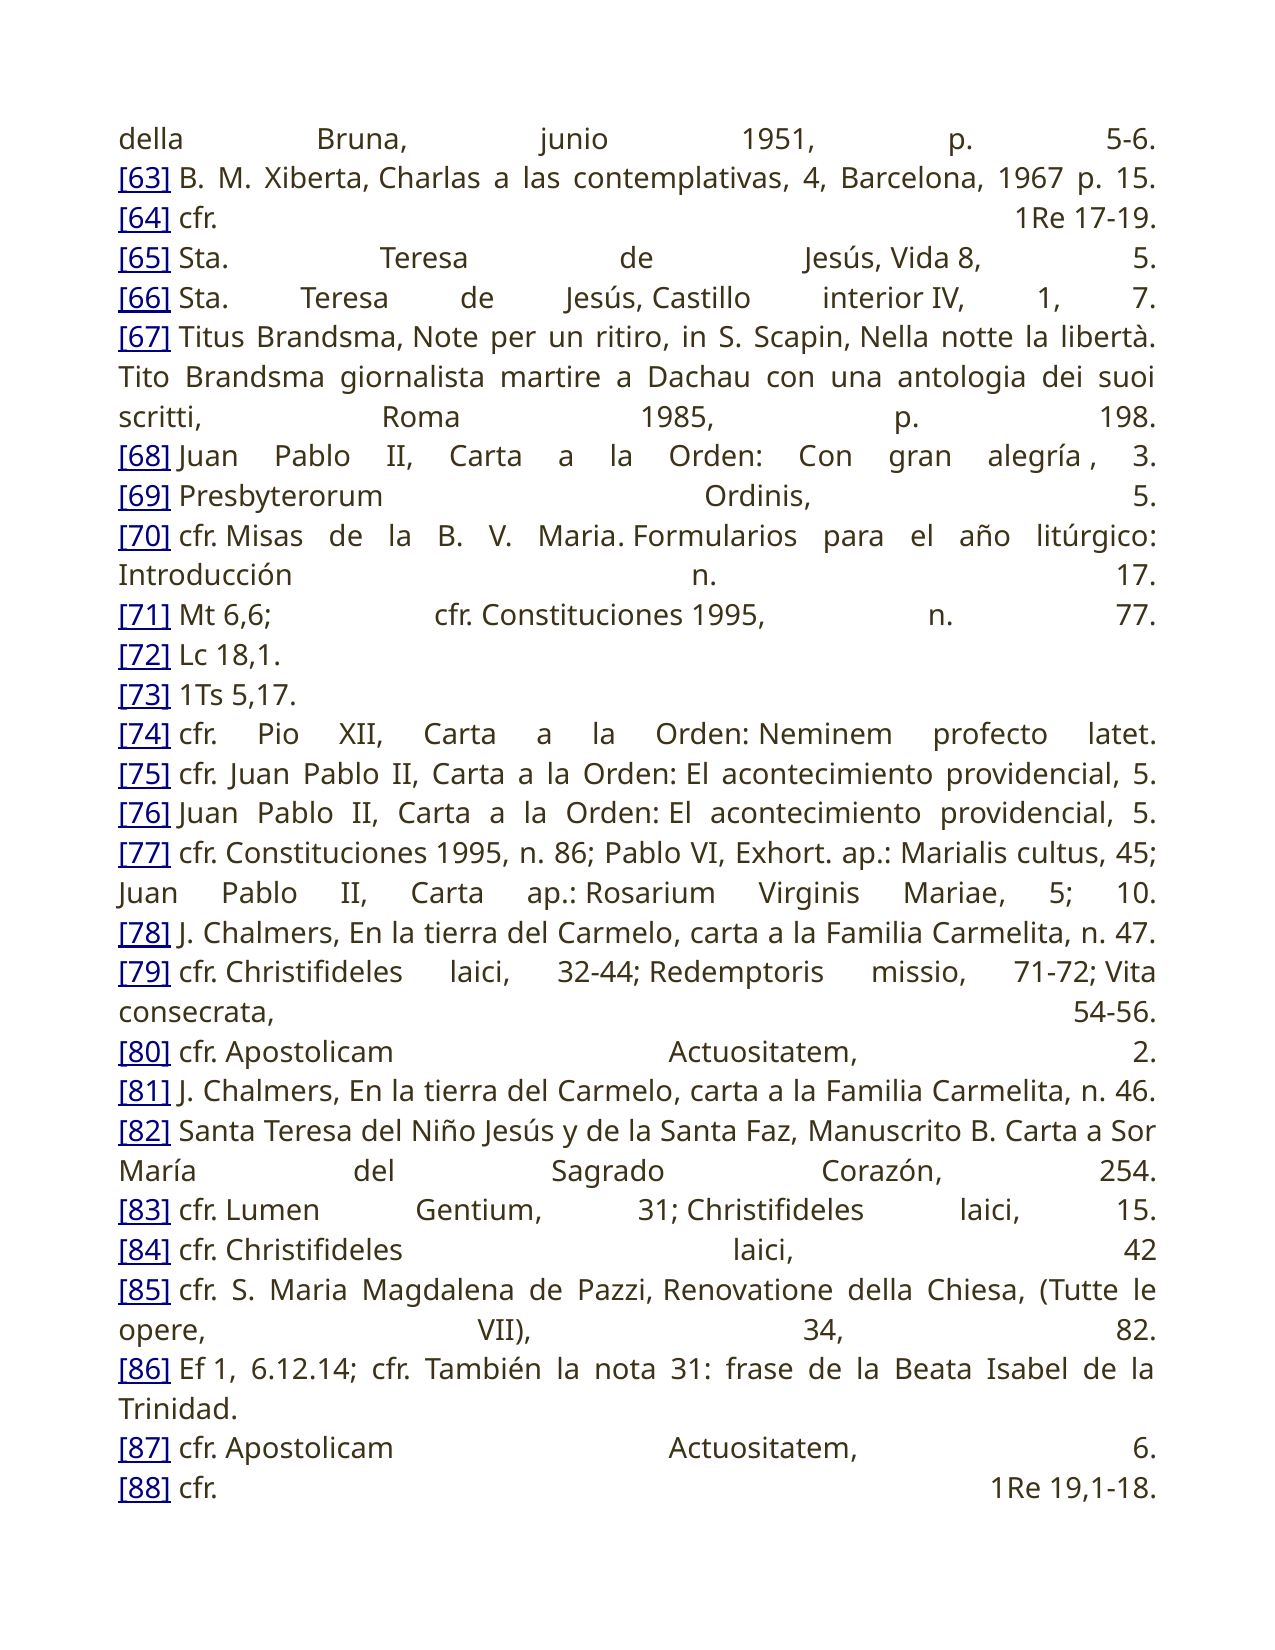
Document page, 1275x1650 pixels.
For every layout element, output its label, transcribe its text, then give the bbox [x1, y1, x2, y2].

text della Bruna, junio 1951, p. 5-6. [63] B. M. Xiberta, Charlas a las contemplativas, 4, Barcelona, 1967 p. 15. [64] cfr. 1Re 17-19. [65] Sta. Teresa de Jesús, Vida 8, 5. [66] Sta. Teresa de Jesús, Castillo interior IV, 1, 7. [67] Titus Brandsma, Note per un ritiro, in S. Scapin, Nella notte la libertà. Tito Brandsma giornalista martire a Dachau con una antologia dei suoi scritti, Roma 1985, p. 198. [68] Juan Pablo II, Carta a la Orden: Con gran alegría , 3. [69] Presbyterorum Ordinis, 5. [70] cfr. Misas de la B. V. Maria. Formularios para el año litúrgico: Introducción n. 17. [71] Mt 6,6; cfr. Constituciones 1995, n. 77. [72] Lc 18,1. [73] 1Ts 5,17. [74] cfr. Pio XII, Carta a la Orden: Neminem profecto latet. [75] cfr. Juan Pablo II, Carta a la Orden: El acontecimiento providencial, 5. [76] Juan Pablo II, Carta a la Orden: El acontecimiento providencial, 5. [77] cfr. Constituciones 1995, n. 86; Pablo VI, Exhort. ap.: Marialis cultus, 45; Juan Pablo II, Carta ap.: Rosarium Virginis Mariae, 5; 10. [78] J. Chalmers, En la tierra del Carmelo, carta a la Familia Carmelita, n. 47. [79] cfr. Christifideles laici, 32-44; Redemptoris missio, 71-72; Vita consecrata, 54-56. [80] cfr. Apostolicam Actuositatem, 2. [81] J. Chalmers, En la tierra del Carmelo, carta a la Familia Carmelita, n. 46. [82] Santa Teresa del Niño Jesús y de la Santa Faz, Manuscrito B. Carta a Sor María del Sagrado Corazón, 254. [83] cfr. Lumen Gentium, 31; Christifideles laici, 15. [84] cfr. Christifideles laici, 42 [85] cfr. S. Maria Magdalena de Pazzi, Renovatione della Chiesa, (Tutte le opere, VII), 34, 82. [86] Ef 1, 6.12.14; cfr. También la nota 31: frase de la Beata Isabel de la Trinidad. [87] cfr. Apostolicam Actuositatem, 6. [88] cfr. 1Re 19,1-18. [118, 118, 1157, 1507]
